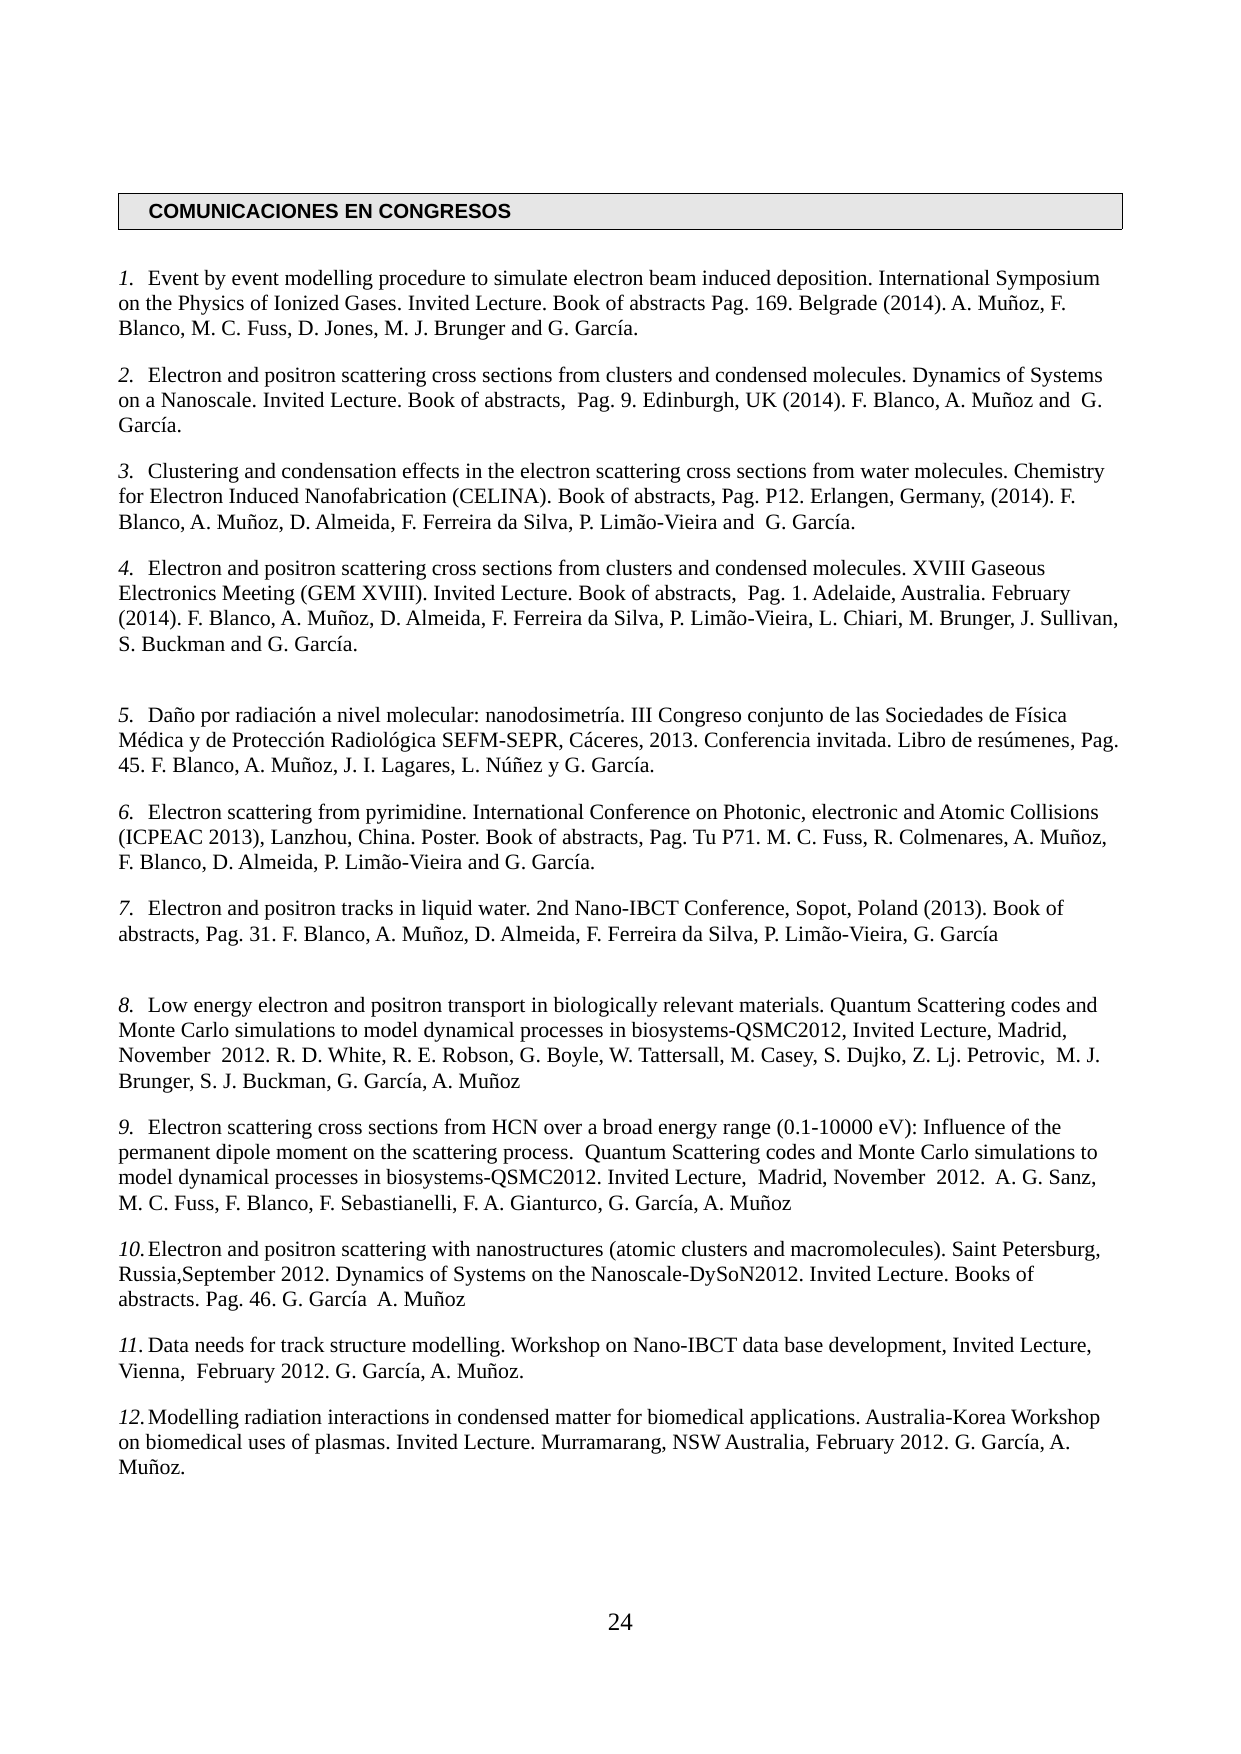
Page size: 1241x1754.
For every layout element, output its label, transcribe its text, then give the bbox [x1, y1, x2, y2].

list Electron scattering from pyrimidine. International Conference on Photonic, electronic and Atomic Collisions (ICPEAC 2013), Lanzhou, China. Poster. Book of abstracts, Pag. Tu P71. M. C. Fuss, R. Colmenares, A. Muñoz, F. Blanco, D. Almeida, P. Limão-Vieira and G. García. [118, 799, 1122, 874]
subtitle COMUNICACIONES EN CONGRESOS [119, 194, 1122, 229]
list Modelling radiation interactions in condensed matter for biomedical applications. Australia-Korea Workshop on biomedical uses of plasmas. Invited Lecture. Murramarang, NSW Australia, February 2012. G. García, A. Muñoz. [118, 1404, 1122, 1505]
list Electron and positron scattering cross sections from clusters and condensed molecules. Dynamics of Systems on a Nanoscale. Invited Lecture. Book of abstracts, Pag. 9. Edinburgh, UK (2014). F. Blanco, A. Muñoz and G. García. [118, 362, 1122, 437]
list Data needs for track structure modelling. Workshop on Nano-IBCT data base development, Invited Lecture, Vienna, February 2012. G. García, A. Muñoz. [118, 1332, 1122, 1383]
list Electron and positron tracks in liquid water. 2nd Nano-IBCT Conference, Sopot, Poland (2013). Book of abstracts, Pag. 31. F. Blanco, A. Muñoz, D. Almeida, F. Ferreira da Silva, P. Limão-Vieira, G. García [118, 895, 1122, 971]
list Clustering and condensation effects in the electron scattering cross sections from water molecules. Chemistry for Electron Induced Nanofabrication (CELINA). Book of abstracts, Pag. P12. Erlangen, Germany, (2014). F. Blanco, A. Muñoz, D. Almeida, F. Ferreira da Silva, P. Limão-Vieira and G. García. [118, 458, 1122, 534]
list Electron and positron scattering cross sections from clusters and condensed molecules. XVIII Gaseous Electronics Meeting (GEM XVIII). Invited Lecture. Book of abstracts, Pag. 1. Adelaide, Australia. February (2014). F. Blanco, A. Muñoz, D. Almeida, F. Ferreira da Silva, P. Limão-Vieira, L. Chiari, M. Brunger, J. Sullivan, S. Buckman and G. García. [118, 555, 1122, 681]
list Low energy electron and positron transport in biologically relevant materials. Quantum Scattering codes and Monte Carlo simulations to model dynamical processes in biosystems-QSMC2012, Invited Lecture, Madrid, November 2012. R. D. White, R. E. Robson, G. Boyle, W. Tattersall, M. Casey, S. Dujko, Z. Lj. Petrovic, M. J. Brunger, S. J. Buckman, G. García, A. Muñoz [118, 992, 1122, 1093]
list Electron scattering cross sections from HCN over a broad energy range (0.1-10000 eV): Influence of the permanent dipole moment on the scattering process. Quantum Scattering codes and Monte Carlo simulations to model dynamical processes in biosystems-QSMC2012. Invited Lecture, Madrid, November 2012. A. G. Sanz, M. C. Fuss, F. Blanco, F. Sebastianelli, F. A. Gianturco, G. García, A. Muñoz [118, 1114, 1122, 1215]
list Daño por radiación a nivel molecular: nanodosimetría. III Congreso conjunto de las Sociedades de Física Médica y de Protección Radiológica SEFM-SEPR, Cáceres, 2013. Conferencia invitada. Libro de resúmenes, Pag. 45. F. Blanco, A. Muñoz, J. I. Lagares, L. Núñez y G. García. [118, 702, 1122, 778]
list Electron and positron scattering with nanostructures (atomic clusters and macromolecules). Saint Petersburg, Russia,September 2012. Dynamics of Systems on the Nanoscale-DySoN2012. Invited Lecture. Books of abstracts. Pag. 46. G. García A. Muñoz [118, 1236, 1122, 1311]
list Event by event modelling procedure to simulate electron beam induced deposition. International Symposium on the Physics of Ionized Gases. Invited Lecture. Book of abstracts Pag. 169. Belgrade (2014). A. Muñoz, F. Blanco, M. C. Fuss, D. Jones, M. J. Brunger and G. García. [118, 265, 1122, 341]
